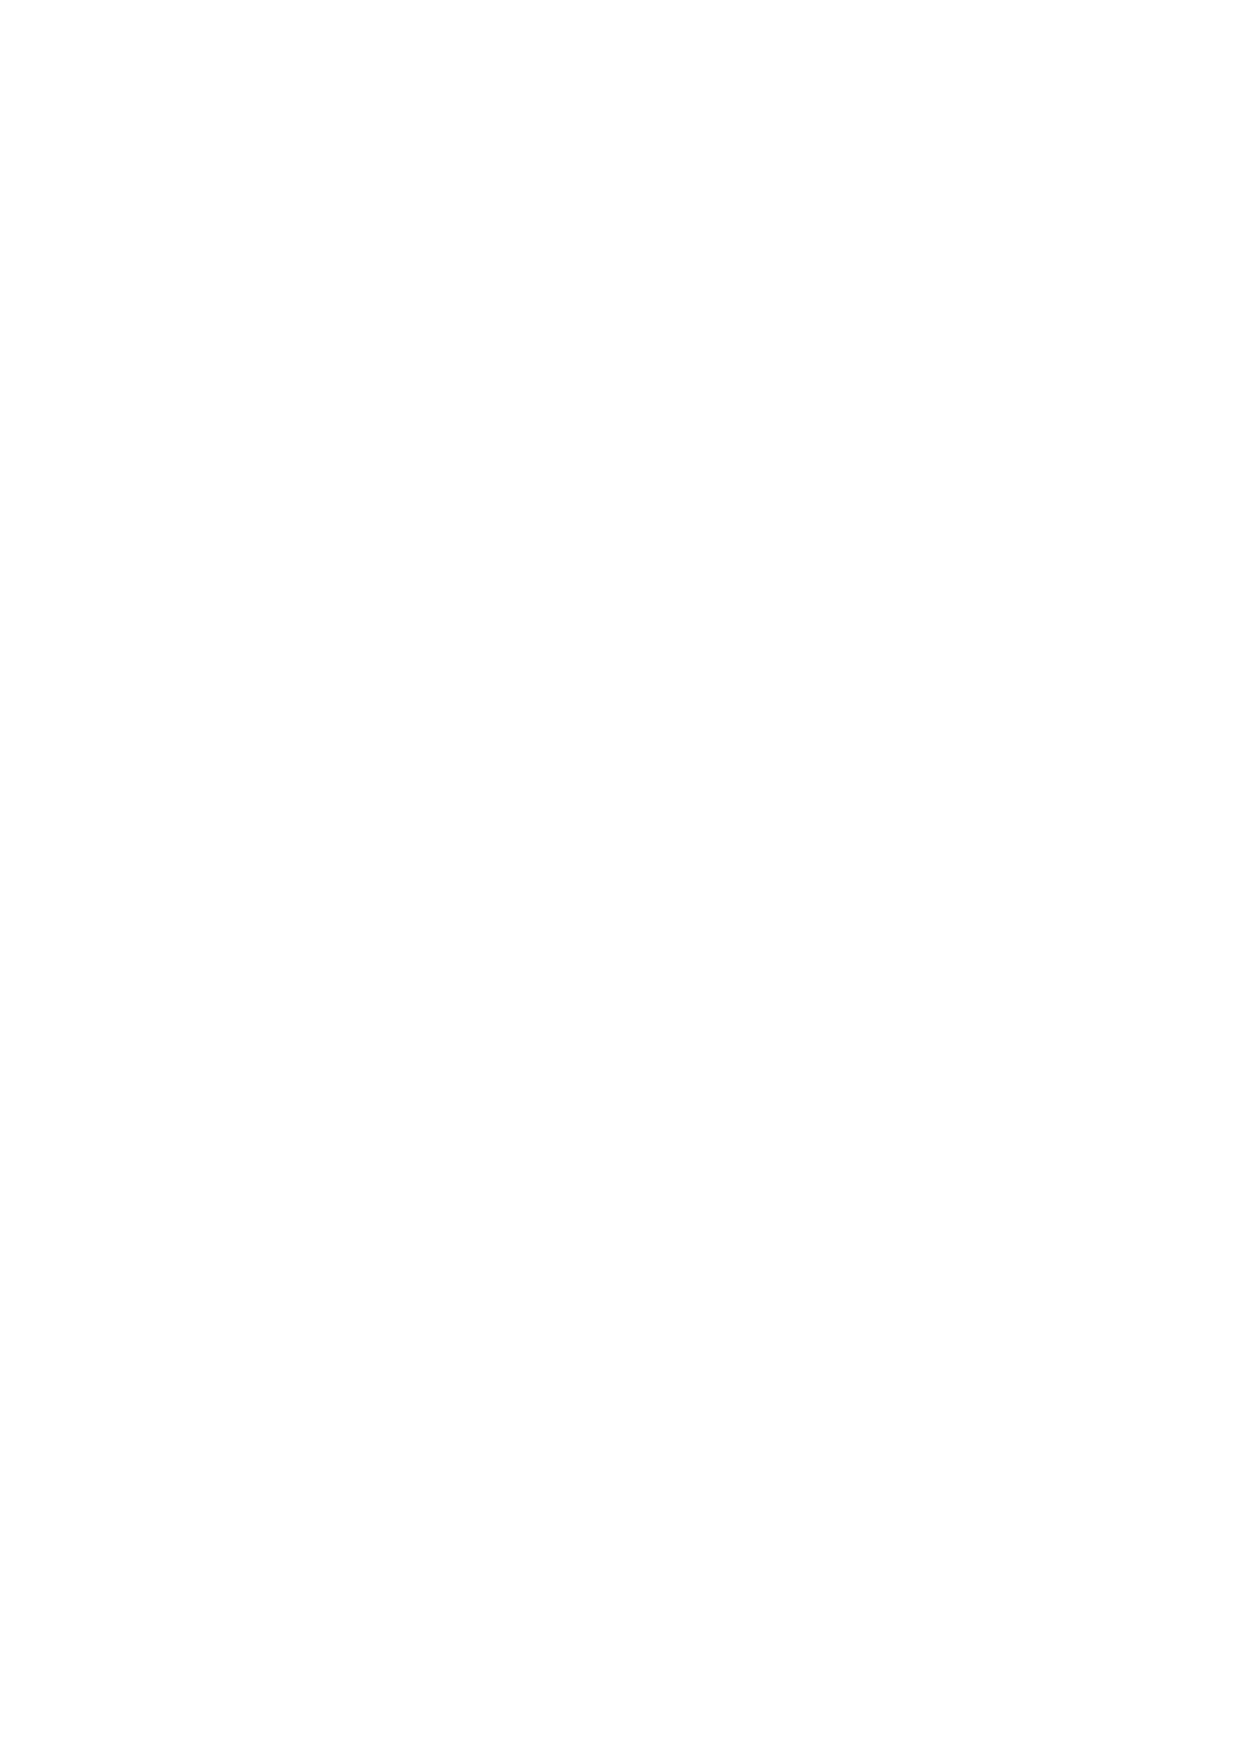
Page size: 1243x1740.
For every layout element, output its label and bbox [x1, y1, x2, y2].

table_header [689, 372, 827, 412]
table_header [827, 372, 965, 412]
table_header [414, 869, 551, 909]
table_header [689, 1117, 827, 1157]
table_header [1103, 1365, 1240, 1405]
table_header [276, 1613, 413, 1653]
table_header [551, 124, 689, 164]
table_header [0, 1613, 138, 1653]
table_header [1103, 869, 1240, 909]
table_header [827, 869, 965, 909]
table_header [689, 124, 827, 164]
table_header [551, 620, 689, 661]
table_header [965, 372, 1102, 412]
table_header [1103, 372, 1240, 412]
table_header [965, 1365, 1102, 1405]
table_header [414, 1613, 551, 1653]
table_header [827, 124, 965, 164]
table_header [965, 1613, 1102, 1653]
table_header [0, 124, 138, 164]
table_header [0, 1365, 138, 1405]
table_header [138, 372, 276, 412]
table_header [414, 372, 551, 412]
table_header [138, 1117, 276, 1157]
table_header [414, 1117, 551, 1157]
table_header [1103, 1117, 1240, 1157]
table_header [414, 1365, 551, 1405]
table_header [689, 620, 827, 661]
table_header [1103, 124, 1240, 164]
table_header [138, 620, 276, 661]
table_header [965, 1117, 1102, 1157]
table_header [551, 869, 689, 909]
table_header [276, 1365, 413, 1405]
table_header [138, 124, 276, 164]
table_header [827, 620, 965, 661]
table_header [1103, 1613, 1240, 1653]
table_header [827, 1613, 965, 1653]
table_header [551, 1613, 689, 1653]
table_header [551, 1117, 689, 1157]
table_header [414, 620, 551, 661]
table_header [276, 620, 413, 661]
table_header [276, 124, 413, 164]
table_header [1103, 620, 1240, 661]
table_header [0, 869, 138, 909]
table_header [138, 1365, 276, 1405]
table_header [276, 869, 413, 909]
table_header [138, 1613, 276, 1653]
table_header [0, 620, 138, 661]
table_header [138, 869, 276, 909]
table_header [965, 869, 1102, 909]
table_header [414, 124, 551, 164]
table_header [551, 372, 689, 412]
table_header [827, 1365, 965, 1405]
table_header [551, 1365, 689, 1405]
table_header [689, 869, 827, 909]
table_header [965, 124, 1102, 164]
table_header [276, 1117, 413, 1157]
table_header [0, 1117, 138, 1157]
table_header [0, 372, 138, 412]
table_header [689, 1365, 827, 1405]
table_header [965, 620, 1102, 661]
table_header [689, 1613, 827, 1653]
table_header [276, 372, 413, 412]
table_header [827, 1117, 965, 1157]
